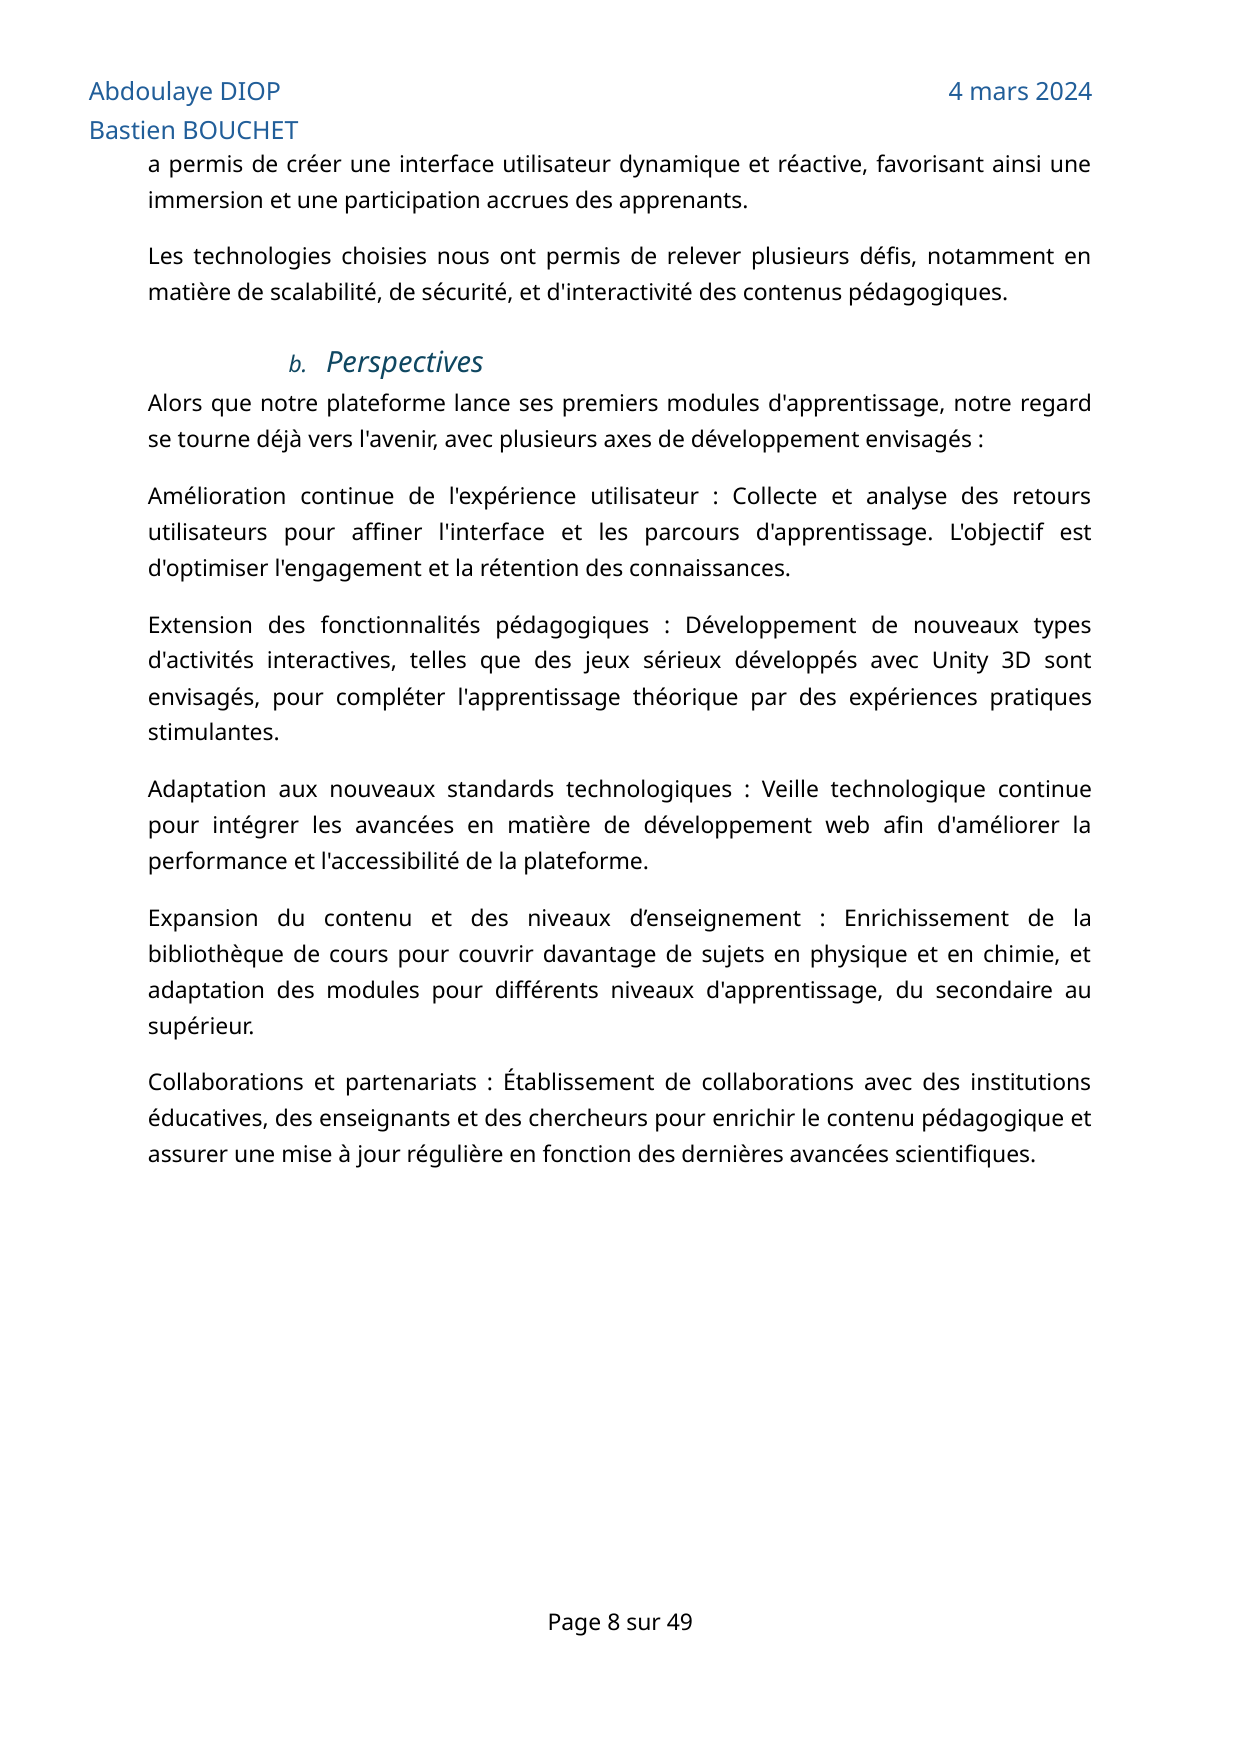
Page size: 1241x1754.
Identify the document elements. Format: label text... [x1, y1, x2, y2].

text Alors que notre plateforme lance ses premiers modules d'apprentissage, notre regard se tourne déjà vers l'avenir, avec plusieurs axes de développement envisagés : [148, 387, 1093, 454]
text Amélioration continue de l'expérience utilisateur : Collecte et analyse des retours utilisateurs pour affiner l'interface et les parcours d'apprentissage. L'objectif est d'optimiser l'engagement et la rétention des connaissances. [148, 480, 1093, 583]
text Les technologies choisies nous ont permis de relever plusieurs défis, notamment en matière de scalabilité, de sécurité, et d'interactivité des contenus pédagogiques. [148, 240, 1093, 307]
text a permis de créer une interface utilisateur dynamique et réactive, favorisant ainsi une immersion et une participation accrues des apprenants. [148, 148, 1093, 215]
list Perspectives [288, 341, 1093, 381]
text Collaborations et partenariats : Établissement de collaborations avec des institutions éducatives, des enseignants et des chercheurs pour enrichir le contenu pédagogique et assurer une mise à jour régulière en fonction des dernières avancées scientifiques. [148, 1066, 1093, 1169]
text Adaptation aux nouveaux standards technologiques : Veille technologique continue pour intégrer les avancées en matière de développement web afin d'améliorer la performance et l'accessibilité de la plateforme. [148, 773, 1093, 876]
text Extension des fonctionnalités pédagogiques : Développement de nouveaux types d'activités interactives, telles que des jeux sérieux développés avec Unity 3D sont envisagés, pour compléter l'apprentissage théorique par des expériences pratiques stimulantes. [148, 608, 1093, 748]
text Expansion du contenu et des niveaux d’enseignement : Enrichissement de la bibliothèque de cours pour couvrir davantage de sujets en physique et en chimie, et adaptation des modules pour différents niveaux d'apprentissage, du secondaire au supérieur. [148, 902, 1093, 1041]
